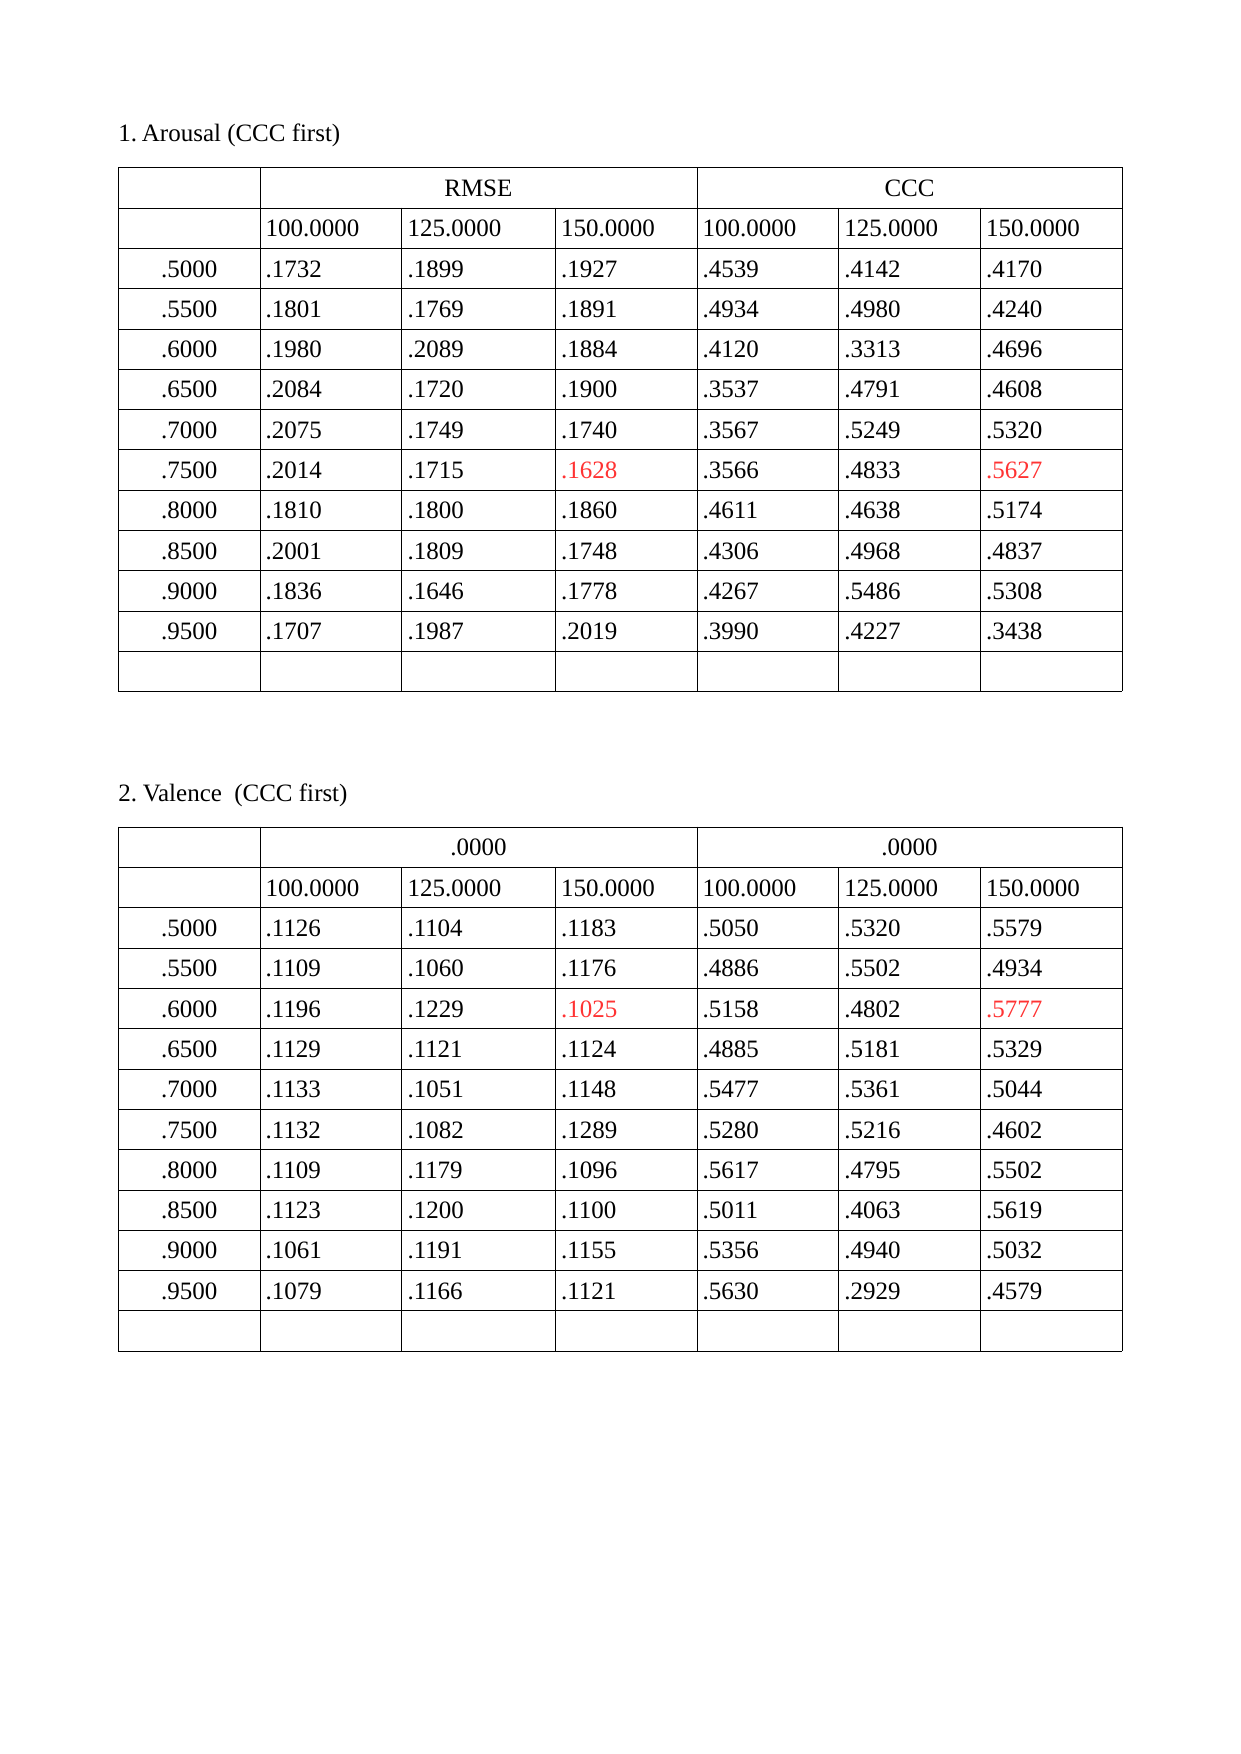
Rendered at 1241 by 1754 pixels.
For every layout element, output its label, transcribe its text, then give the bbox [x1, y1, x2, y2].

table_header .0000 [261, 828, 697, 867]
table_cell .1289 [556, 1110, 697, 1149]
table_cell .1176 [556, 949, 697, 988]
table_cell .5216 [839, 1110, 980, 1149]
table_cell .5361 [839, 1070, 980, 1109]
table_cell .5502 [981, 1150, 1122, 1189]
table_cell [402, 652, 555, 691]
table_cell 100.0000 [261, 209, 401, 248]
table_cell [402, 1311, 555, 1351]
table_cell .3313 [839, 330, 980, 369]
table_cell .1100 [556, 1191, 697, 1230]
table_cell .5486 [839, 571, 980, 611]
table_cell [981, 1311, 1122, 1351]
table_cell .2075 [261, 410, 401, 449]
table_cell .1715 [402, 450, 555, 490]
table_cell .5158 [698, 989, 838, 1028]
table_header CCC [698, 168, 1122, 207]
text 2. Valence (CCC first) [118, 778, 1122, 806]
table_cell .8500 [119, 1191, 260, 1230]
table_cell .3567 [698, 410, 838, 449]
table_cell .1801 [261, 289, 401, 328]
table_cell .4980 [839, 289, 980, 328]
table_cell .4539 [698, 249, 838, 288]
table_cell .1129 [261, 1029, 401, 1068]
table_cell .9500 [119, 1271, 260, 1310]
table_cell .2084 [261, 370, 401, 409]
table_cell .5617 [698, 1150, 838, 1189]
table_cell .5627 [981, 450, 1122, 490]
table_cell .6000 [119, 989, 260, 1028]
table_cell .5630 [698, 1271, 838, 1310]
table_cell .7500 [119, 450, 260, 490]
table_cell .1769 [402, 289, 555, 328]
table_cell 150.0000 [556, 868, 697, 907]
table_cell .3438 [981, 612, 1122, 651]
table_cell .4063 [839, 1191, 980, 1230]
table_cell .5477 [698, 1070, 838, 1109]
table_cell .4968 [839, 531, 980, 570]
table_cell .1096 [556, 1150, 697, 1189]
table_cell .5502 [839, 949, 980, 988]
table_cell .4306 [698, 531, 838, 570]
table_cell .4802 [839, 989, 980, 1028]
table_cell .8000 [119, 1150, 260, 1189]
table_cell .5011 [698, 1191, 838, 1230]
table_cell [119, 652, 260, 691]
table_cell .1899 [402, 249, 555, 288]
table_cell .4934 [698, 289, 838, 328]
table_cell .5308 [981, 571, 1122, 611]
table_cell .4885 [698, 1029, 838, 1068]
table_cell .5619 [981, 1191, 1122, 1230]
table_cell .1025 [556, 989, 697, 1028]
table_cell .4240 [981, 289, 1122, 328]
table_cell .1109 [261, 949, 401, 988]
table_cell .1810 [261, 491, 401, 530]
table_cell .1123 [261, 1191, 401, 1230]
table_cell .1987 [402, 612, 555, 651]
table_cell [119, 1311, 260, 1351]
table_cell .1900 [556, 370, 697, 409]
table_cell .4170 [981, 249, 1122, 288]
table_header [119, 828, 260, 867]
table_cell .4638 [839, 491, 980, 530]
table_cell .2001 [261, 531, 401, 570]
table_cell .7000 [119, 410, 260, 449]
table_cell .5181 [839, 1029, 980, 1068]
table_cell .1104 [402, 908, 555, 948]
table_cell .8000 [119, 491, 260, 530]
table_cell .1132 [261, 1110, 401, 1149]
table_cell .4940 [839, 1231, 980, 1270]
table_cell 125.0000 [402, 868, 555, 907]
table_cell .1124 [556, 1029, 697, 1068]
table_cell .4142 [839, 249, 980, 288]
table_cell .5320 [981, 410, 1122, 449]
table_cell [839, 1311, 980, 1351]
table_cell .4608 [981, 370, 1122, 409]
table_cell .4934 [981, 949, 1122, 988]
table_cell .1891 [556, 289, 697, 328]
table_cell .4791 [839, 370, 980, 409]
table_cell .5032 [981, 1231, 1122, 1270]
table_cell .5000 [119, 249, 260, 288]
table_cell .6000 [119, 330, 260, 369]
table_cell .1860 [556, 491, 697, 530]
table_cell .3566 [698, 450, 838, 490]
table_cell .1179 [402, 1150, 555, 1189]
table_cell 125.0000 [839, 868, 980, 907]
table_cell .3537 [698, 370, 838, 409]
table_cell [119, 209, 260, 248]
table_cell .5249 [839, 410, 980, 449]
table_cell 150.0000 [556, 209, 697, 248]
table_cell .1778 [556, 571, 697, 611]
table_cell .1800 [402, 491, 555, 530]
table_cell .1707 [261, 612, 401, 651]
table_cell 125.0000 [839, 209, 980, 248]
table_cell .1646 [402, 571, 555, 611]
table_cell .1809 [402, 531, 555, 570]
table_cell .4795 [839, 1150, 980, 1189]
table_cell 150.0000 [981, 868, 1122, 907]
table_cell 150.0000 [981, 209, 1122, 248]
table_cell .9000 [119, 1231, 260, 1270]
table_cell .1082 [402, 1110, 555, 1149]
table_cell .1200 [402, 1191, 555, 1230]
table_cell .5320 [839, 908, 980, 948]
table_cell .4267 [698, 571, 838, 611]
table_cell .2089 [402, 330, 555, 369]
table_cell .6500 [119, 370, 260, 409]
table_cell .1229 [402, 989, 555, 1028]
table_cell .1051 [402, 1070, 555, 1109]
table_cell .5777 [981, 989, 1122, 1028]
table_cell .2929 [839, 1271, 980, 1310]
table_cell .1121 [556, 1271, 697, 1310]
table_cell .1155 [556, 1231, 697, 1270]
table_cell .4886 [698, 949, 838, 988]
table_cell .1748 [556, 531, 697, 570]
table_cell .1079 [261, 1271, 401, 1310]
table_cell .4611 [698, 491, 838, 530]
table_cell .1061 [261, 1231, 401, 1270]
table_cell .5579 [981, 908, 1122, 948]
table_cell 125.0000 [402, 209, 555, 248]
table_header RMSE [261, 168, 697, 207]
table_cell .4120 [698, 330, 838, 369]
table_header .0000 [698, 828, 1122, 867]
table_cell .5174 [981, 491, 1122, 530]
table_cell 100.0000 [261, 868, 401, 907]
table_cell .8500 [119, 531, 260, 570]
table_cell .2019 [556, 612, 697, 651]
table_cell [261, 652, 401, 691]
table_cell .1836 [261, 571, 401, 611]
table_cell .7000 [119, 1070, 260, 1109]
table_cell .1927 [556, 249, 697, 288]
table_cell [698, 652, 838, 691]
table_cell .5500 [119, 949, 260, 988]
table_cell .1980 [261, 330, 401, 369]
table_cell 100.0000 [698, 209, 838, 248]
table_cell [981, 652, 1122, 691]
table_cell [119, 868, 260, 907]
table_cell .9000 [119, 571, 260, 611]
text 1. Arousal (CCC first) [118, 118, 1122, 147]
table_cell .2014 [261, 450, 401, 490]
table_cell .4833 [839, 450, 980, 490]
table_cell .4837 [981, 531, 1122, 570]
table_cell .1732 [261, 249, 401, 288]
table_cell .4602 [981, 1110, 1122, 1149]
table_cell .5500 [119, 289, 260, 328]
table_cell .1133 [261, 1070, 401, 1109]
table_cell [839, 652, 980, 691]
table_cell 100.0000 [698, 868, 838, 907]
table_cell .6500 [119, 1029, 260, 1068]
table_cell .1196 [261, 989, 401, 1028]
table_cell .7500 [119, 1110, 260, 1149]
table_cell .1720 [402, 370, 555, 409]
table_cell .1109 [261, 1150, 401, 1189]
table_cell .4579 [981, 1271, 1122, 1310]
table_cell .3990 [698, 612, 838, 651]
table_cell .1060 [402, 949, 555, 988]
table_cell .1148 [556, 1070, 697, 1109]
table_cell [698, 1311, 838, 1351]
table_header [119, 168, 260, 207]
table_cell .1183 [556, 908, 697, 948]
table_cell .9500 [119, 612, 260, 651]
table_cell .1191 [402, 1231, 555, 1270]
table_cell .4696 [981, 330, 1122, 369]
table_cell [556, 652, 697, 691]
table_cell .4227 [839, 612, 980, 651]
table_cell .1749 [402, 410, 555, 449]
table_cell .1884 [556, 330, 697, 369]
table_cell .1121 [402, 1029, 555, 1068]
table_cell .5000 [119, 908, 260, 948]
table_cell [261, 1311, 401, 1351]
table_cell .5329 [981, 1029, 1122, 1068]
table_cell .5356 [698, 1231, 838, 1270]
table_cell .5044 [981, 1070, 1122, 1109]
table_cell .5050 [698, 908, 838, 948]
table_cell .1166 [402, 1271, 555, 1310]
table_cell [556, 1311, 697, 1351]
table_cell .5280 [698, 1110, 838, 1149]
table_cell .1628 [556, 450, 697, 490]
table_cell .1126 [261, 908, 401, 948]
table_cell .1740 [556, 410, 697, 449]
